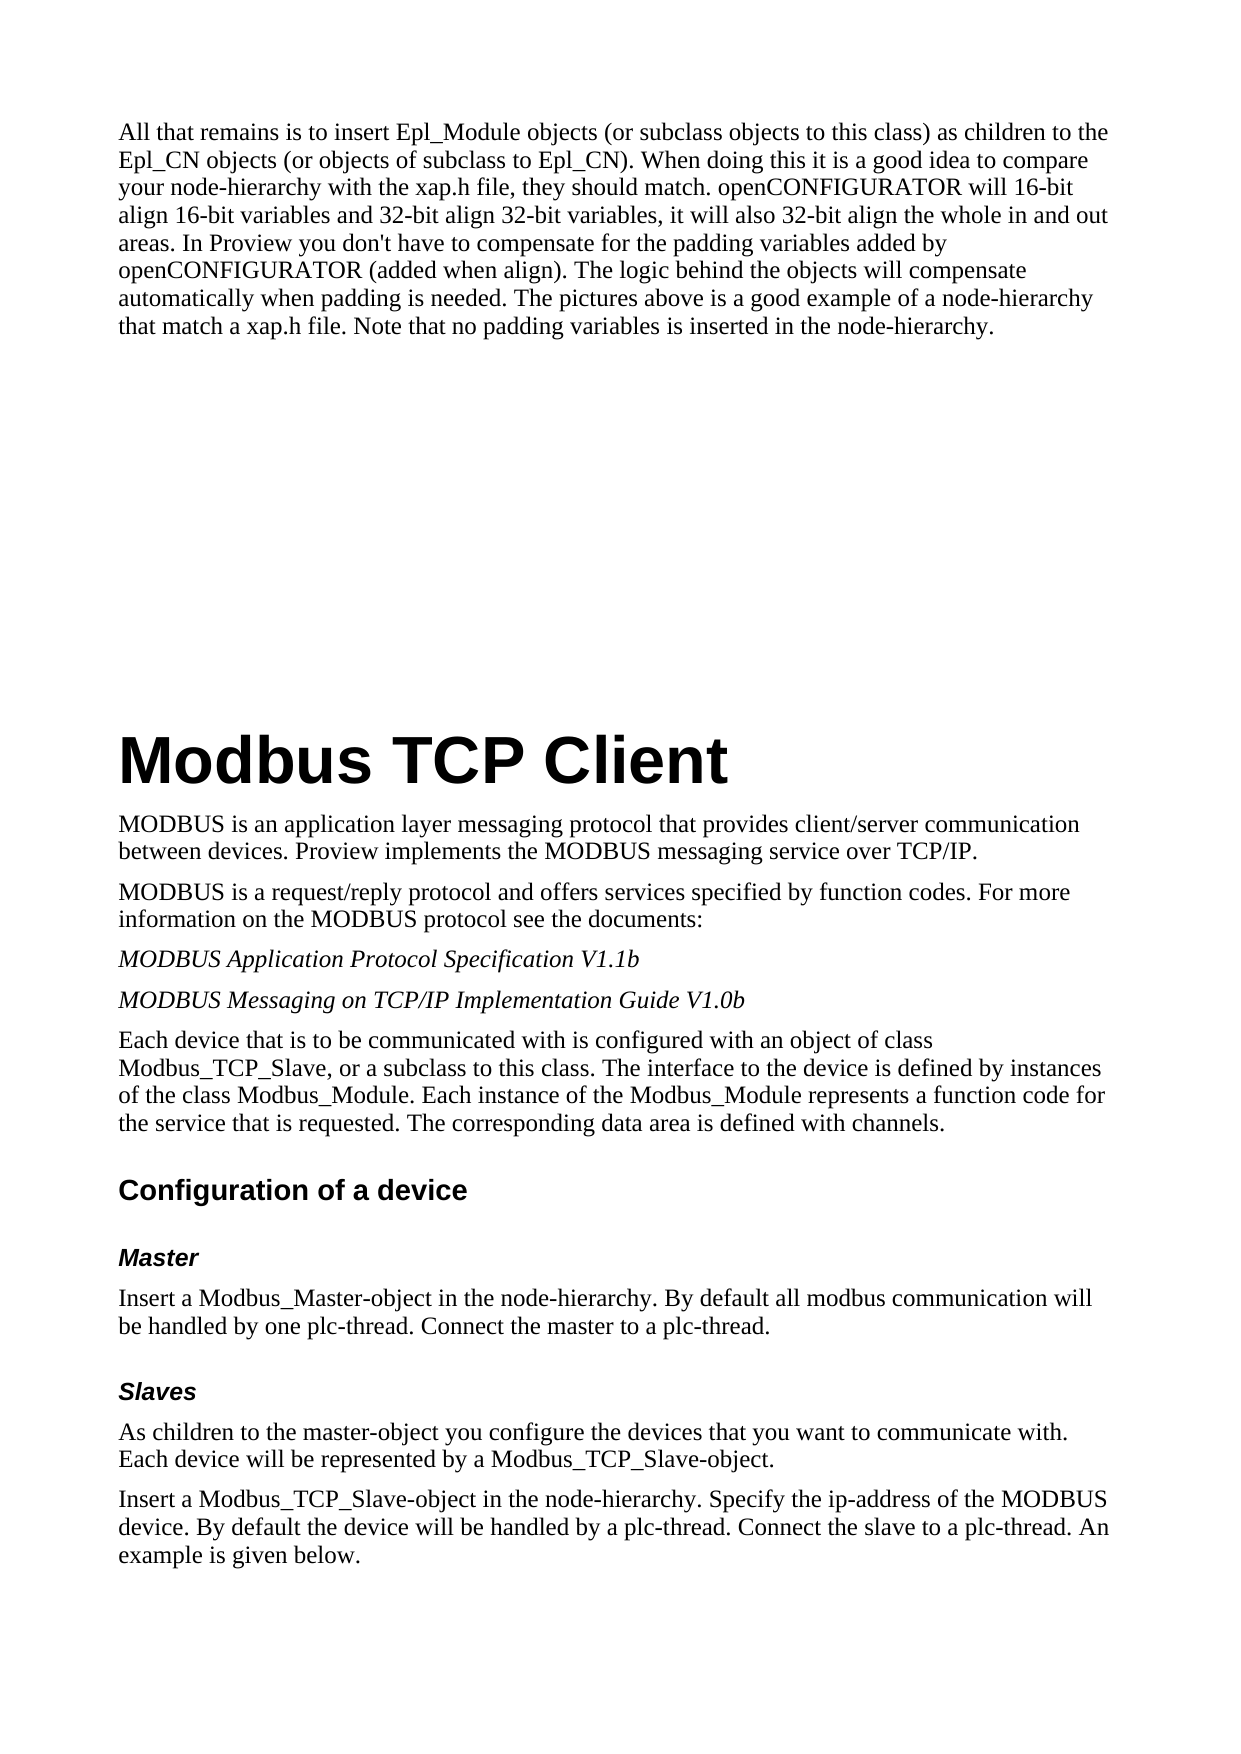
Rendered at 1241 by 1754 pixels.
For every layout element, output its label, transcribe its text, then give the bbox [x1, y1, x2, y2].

subtitle Slaves [118, 1377, 1122, 1405]
text As children to the master-object you configure the devices that you want to communicate with. Each device will be represented by a Modbus_TCP_Slave-object. [118, 1418, 1122, 1473]
text Insert a Modbus_Master-object in the node-hierarchy. By default all modbus communication will be handled by one plc-thread. Connect the master to a plc-thread. [118, 1284, 1122, 1340]
text All that remains is to insert Epl_Module objects (or subclass objects to this class) as children to the Epl_CN objects (or objects of subclass to Epl_CN). When doing this it is a good idea to compare your node-hierarchy with the xap.h file, they should match. openCONFIGURATOR will 16-bit align 16-bit variables and 32-bit align 32-bit variables, it will also 32-bit align the whole in and out areas. In Proview you don't have to compensate for the padding variables added by openCONFIGURATOR (added when align). The logic behind the objects will compensate automatically when padding is needed. The pictures above is a good example of a node-hierarchy that match a xap.h file. Note that no padding variables is inserted in the node-hierarchy. [118, 118, 1122, 340]
text Insert a Modbus_TCP_Slave-object in the node-hierarchy. Specify the ip-address of the MODBUS device. By default the device will be handled by a plc-thread. Connect the slave to a plc-thread. An example is given below. [118, 1486, 1122, 1569]
text Each device that is to be communicated with is configured with an object of class Modbus_TCP_Slave, or a subclass to this class. The interface to the device is defined by instances of the class Modbus_Module. Each instance of the Modbus_Module represents a function code for the service that is requested. The corresponding data area is defined with channels. [118, 1026, 1122, 1137]
text MODBUS is a request/reply protocol and offers services specified by function codes. For more information on the MODBUS protocol see the documents: [118, 878, 1122, 933]
subtitle Modbus TCP Client [118, 723, 1122, 797]
text MODBUS is an application layer messaging protocol that provides client/server communication between devices. Proview implements the MODBUS messaging service over TCP/IP. [118, 810, 1122, 865]
text MODBUS Messaging on TCP/IP Implementation Guide V1.0b [118, 986, 1122, 1013]
subtitle Master [118, 1244, 1122, 1272]
subtitle Configuration of a device [118, 1174, 1122, 1207]
text MODBUS Application Protocol Specification V1.1b [118, 946, 1122, 973]
